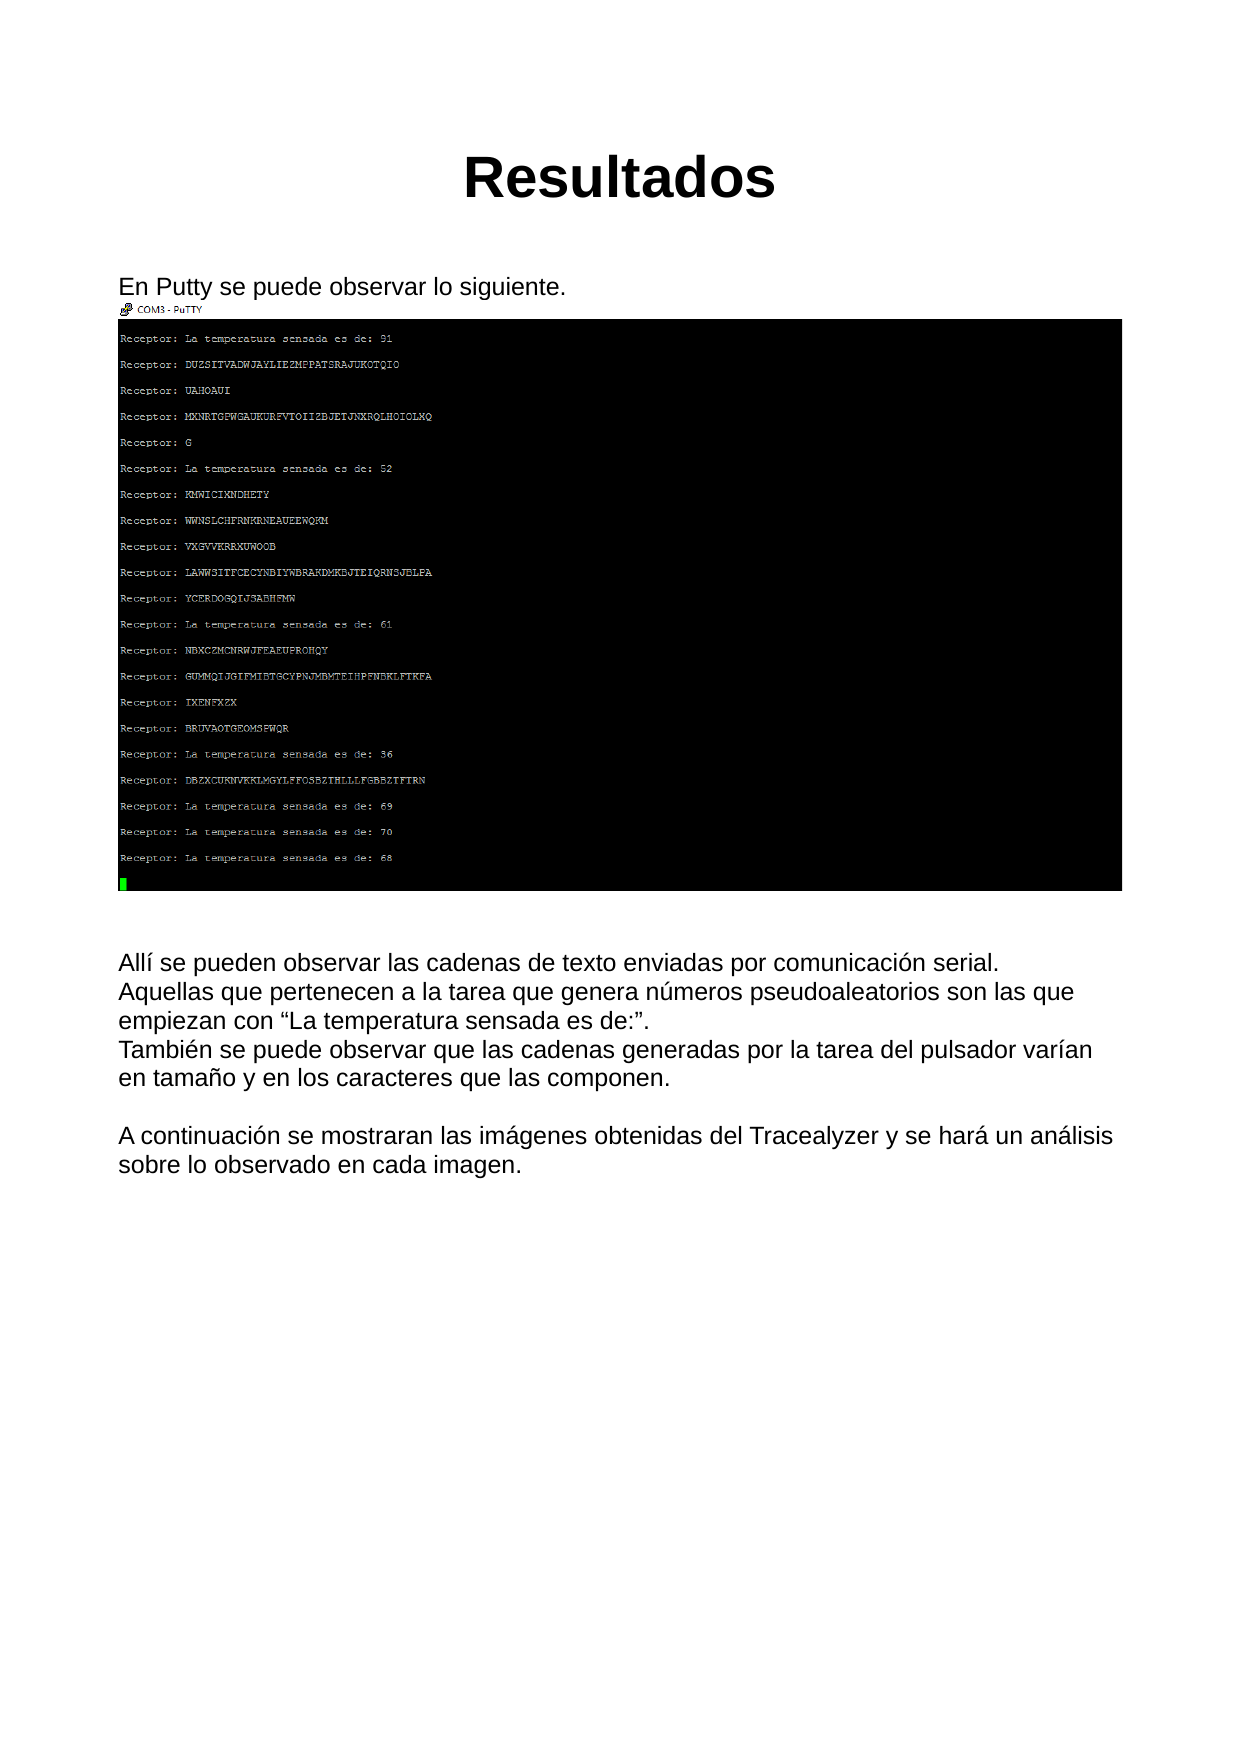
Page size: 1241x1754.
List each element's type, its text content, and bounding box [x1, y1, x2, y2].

text También se puede observar que las cadenas generadas por la tarea del pulsador varían en tamaño y en los caracteres que las componen. [118, 1034, 1122, 1092]
picture [118, 300, 1123, 891]
text En Putty se puede observar lo siguiente. [118, 272, 1122, 300]
text Aquellas que pertenecen a la tarea que genera números pseudoaleatorios son las que empiezan con “La temperatura sensada es de:”. [118, 977, 1122, 1034]
title Resultados [118, 143, 1122, 210]
text A continuación se mostraran las imágenes obtenidas del Tracealyzer y se hará un análisis sobre lo observado en cada imagen. [118, 1121, 1122, 1178]
text Allí se pueden observar las cadenas de texto enviadas por comunicación serial. [118, 948, 1122, 977]
